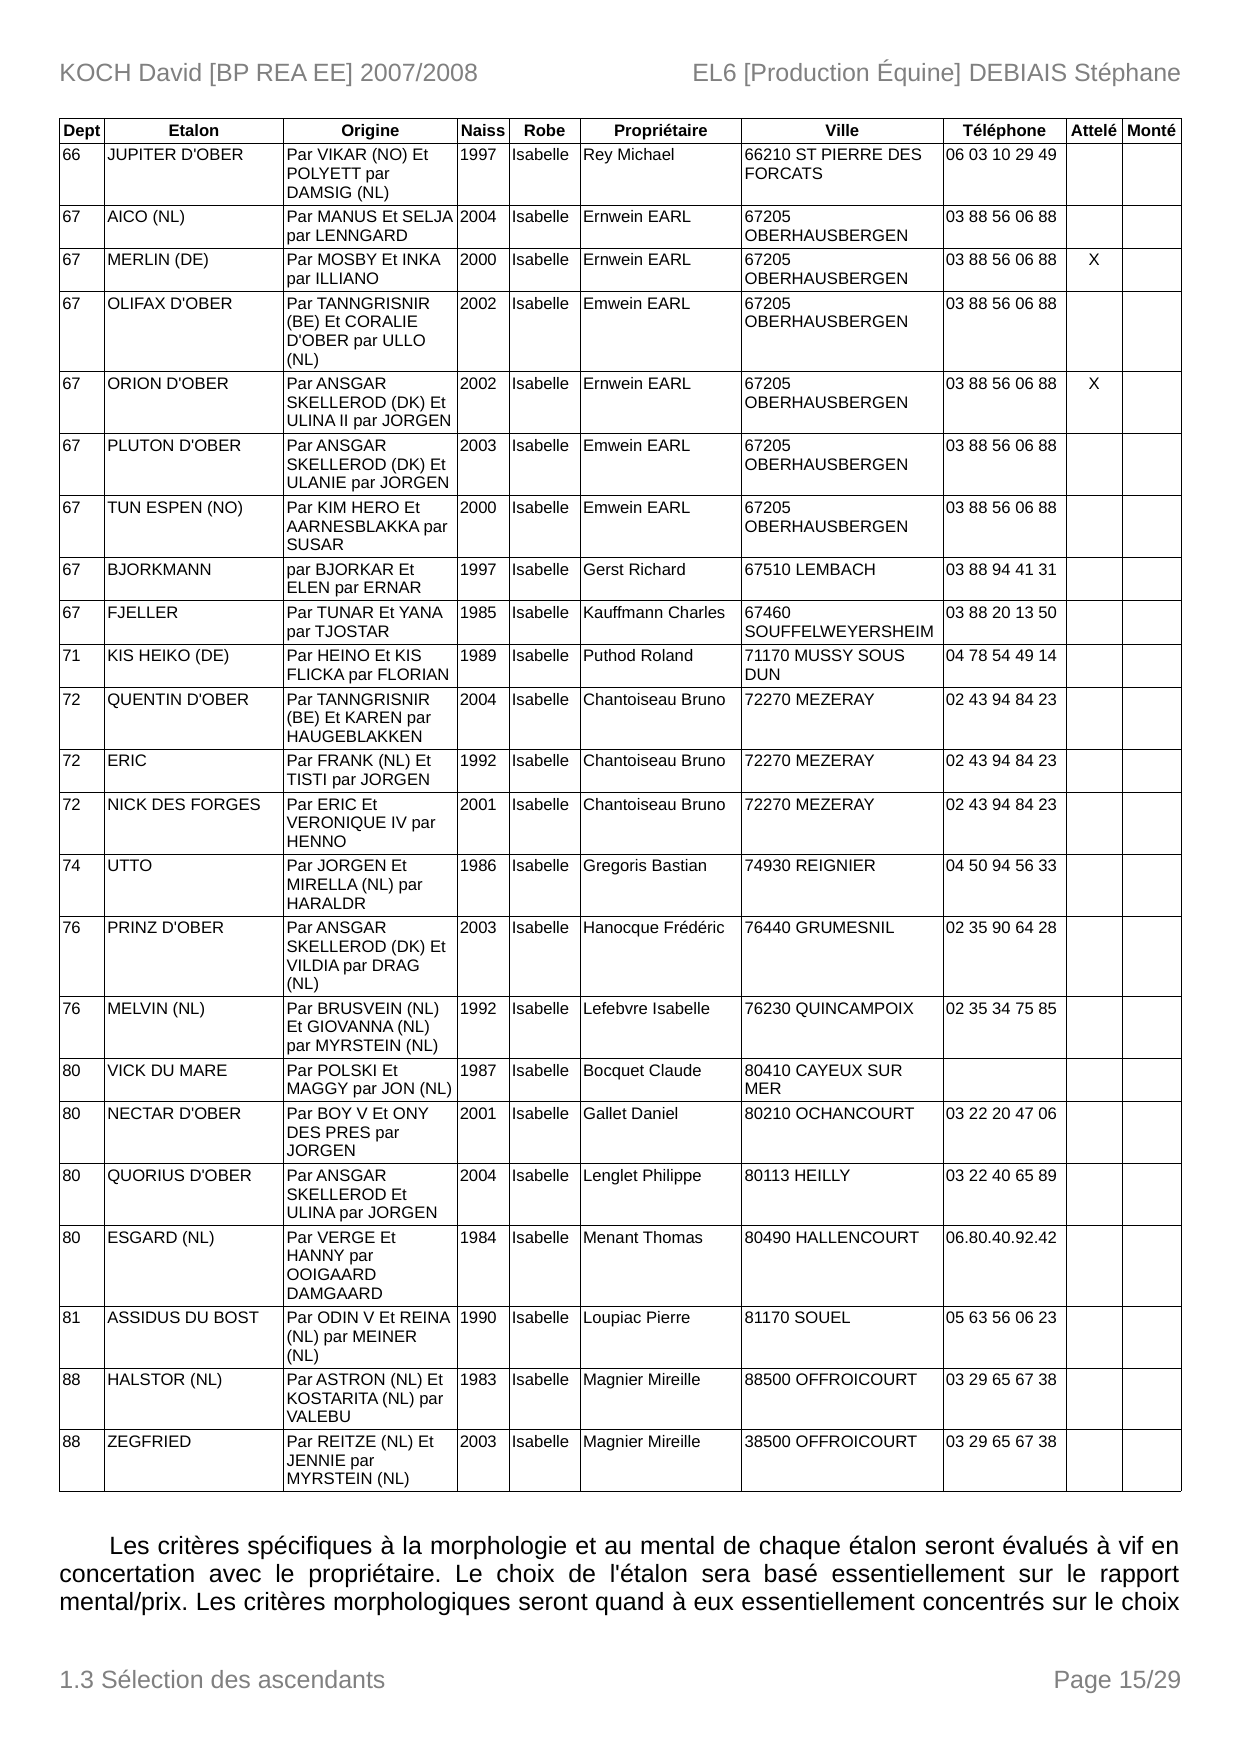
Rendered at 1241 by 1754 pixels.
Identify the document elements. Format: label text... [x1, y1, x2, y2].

table_header Dept [60, 119, 104, 143]
table_cell Chantoiseau Bruno [581, 750, 741, 792]
table_cell 76230 QUINCAMPOIX [742, 997, 943, 1058]
table_cell 06 03 10 29 49 [944, 144, 1066, 204]
table_cell 67460 SOUFFELWEYERSHEIM [742, 601, 943, 643]
table_cell Magnier Mireille [581, 1430, 741, 1491]
table_cell 2004 [458, 206, 509, 248]
table_cell 67205 OBERHAUSBERGEN [742, 206, 943, 248]
table_cell 2000 [458, 496, 509, 557]
table_cell [1123, 601, 1181, 643]
table_cell 81170 SOUEL [742, 1307, 943, 1367]
table_cell Isabelle [510, 496, 580, 557]
table_cell 76 [60, 997, 104, 1058]
table_cell [1123, 1430, 1181, 1491]
table_cell Par ODIN V Et REINA (NL) par MEINER (NL) [284, 1307, 457, 1367]
table_cell 03 22 20 47 06 [944, 1102, 1066, 1163]
table_cell 67 [60, 496, 104, 557]
table_cell Par ERIC Et VERONIQUE IV par HENNO [284, 793, 457, 854]
table_cell Isabelle [510, 688, 580, 749]
table_cell Par ANSGAR SKELLEROD (DK) Et ULANIE par JORGEN [284, 434, 457, 495]
table_cell 67 [60, 372, 104, 433]
table_cell PRINZ D'OBER [105, 917, 283, 996]
table_cell [1067, 1102, 1122, 1163]
table_cell 67 [60, 206, 104, 248]
table_cell Hanocque Frédéric [581, 917, 741, 996]
table_cell [1123, 1307, 1181, 1367]
table_cell Isabelle [510, 793, 580, 854]
table_cell [1123, 1102, 1181, 1163]
table_cell 03 88 56 06 88 [944, 496, 1066, 557]
table_cell ESGARD (NL) [105, 1226, 283, 1306]
table_cell Isabelle [510, 917, 580, 996]
table_cell [1067, 1307, 1122, 1367]
table_cell 03 88 56 06 88 [944, 434, 1066, 495]
table_cell Par REITZE (NL) Et JENNIE par MYRSTEIN (NL) [284, 1430, 457, 1491]
table_cell Isabelle [510, 645, 580, 687]
table_cell Par KIM HERO Et AARNESBLAKKA par SUSAR [284, 496, 457, 557]
table_cell Isabelle [510, 434, 580, 495]
table_cell Isabelle [510, 1307, 580, 1367]
table_cell 80 [60, 1059, 104, 1101]
table_cell Isabelle [510, 1430, 580, 1491]
table_cell 80113 HEILLY [742, 1164, 943, 1225]
table_cell 80 [60, 1164, 104, 1225]
table_cell 03 88 20 13 50 [944, 601, 1066, 643]
table_cell 76 [60, 917, 104, 996]
table_header Propriétaire [581, 119, 741, 143]
table_cell 80 [60, 1102, 104, 1163]
table_cell Gerst Richard [581, 558, 741, 600]
table_cell UTTO [105, 855, 283, 916]
table_cell 03 88 94 41 31 [944, 558, 1066, 600]
table_cell [944, 1059, 1066, 1101]
table_cell [1123, 1059, 1181, 1101]
table_cell 72 [60, 688, 104, 749]
table_cell 03 22 40 65 89 [944, 1164, 1066, 1225]
table_cell 67205 OBERHAUSBERGEN [742, 249, 943, 291]
table_cell [1123, 144, 1181, 204]
table_cell [1123, 645, 1181, 687]
table_cell Rey Michael [581, 144, 741, 204]
table_cell [1067, 1369, 1122, 1429]
table_cell 71170 MUSSY SOUS DUN [742, 645, 943, 687]
table_cell [1067, 144, 1122, 204]
table_cell [1123, 1164, 1181, 1225]
table_cell 03 88 56 06 88 [944, 249, 1066, 291]
table_cell [1067, 496, 1122, 557]
table_cell JUPITER D'OBER [105, 144, 283, 204]
table_cell 02 43 94 84 23 [944, 688, 1066, 749]
text Les critères spécifiques à la morphologie et au mental de chaque étalon seront évalués à vif en concertation avec le propriétaire. Le choix de l'étalon sera basé essentiellement sur le rapport mental/prix. Les critères morphologiques seront quand à eux essentiellement concentrés sur le choix [59, 1532, 1181, 1615]
table_cell 66 [60, 144, 104, 204]
table_cell 1989 [458, 645, 509, 687]
table_cell 72 [60, 750, 104, 792]
table_cell 88500 OFFROICOURT [742, 1369, 943, 1429]
table_cell [1123, 1369, 1181, 1429]
table_cell FJELLER [105, 601, 283, 643]
table_header Naiss [458, 119, 509, 143]
table_cell Emwein EARL [581, 292, 741, 371]
table_cell Par JORGEN Et MIRELLA (NL) par HARALDR [284, 855, 457, 916]
table_cell OLIFAX D'OBER [105, 292, 283, 371]
table_cell 03 29 65 67 38 [944, 1430, 1066, 1491]
table_cell 2002 [458, 292, 509, 371]
table_cell [1123, 292, 1181, 371]
table_cell MERLIN (DE) [105, 249, 283, 291]
table_cell Isabelle [510, 206, 580, 248]
table_cell 2003 [458, 434, 509, 495]
table_cell Par BRUSVEIN (NL) Et GIOVANNA (NL) par MYRSTEIN (NL) [284, 997, 457, 1058]
table_cell [1123, 372, 1181, 433]
table_cell Isabelle [510, 144, 580, 204]
table_cell 80 [60, 1226, 104, 1306]
table_cell Par FRANK (NL) Et TISTI par JORGEN [284, 750, 457, 792]
table_cell Par BOY V Et ONY DES PRES par JORGEN [284, 1102, 457, 1163]
table_cell VICK DU MARE [105, 1059, 283, 1101]
table_cell QUENTIN D'OBER [105, 688, 283, 749]
table_cell 67205 OBERHAUSBERGEN [742, 496, 943, 557]
table_cell [1067, 1430, 1122, 1491]
table_cell [1067, 645, 1122, 687]
table_cell 72 [60, 793, 104, 854]
table_cell [1123, 997, 1181, 1058]
table_cell 67 [60, 434, 104, 495]
table_cell 04 50 94 56 33 [944, 855, 1066, 916]
table_cell 2001 [458, 793, 509, 854]
table_cell 1986 [458, 855, 509, 916]
table_cell 03 88 56 06 88 [944, 206, 1066, 248]
table_cell Par MOSBY Et INKA par ILLIANO [284, 249, 457, 291]
table_cell Par TUNAR Et YANA par TJOSTAR [284, 601, 457, 643]
table_cell Chantoiseau Bruno [581, 688, 741, 749]
table_cell 03 88 56 06 88 [944, 372, 1066, 433]
table_cell 1983 [458, 1369, 509, 1429]
table_cell Emwein EARL [581, 496, 741, 557]
table_cell [1067, 855, 1122, 916]
table_cell Par MANUS Et SELJA par LENNGARD [284, 206, 457, 248]
table_cell NICK DES FORGES [105, 793, 283, 854]
table_cell 03 29 65 67 38 [944, 1369, 1066, 1429]
table_cell 1997 [458, 558, 509, 600]
table_cell Par ANSGAR SKELLEROD Et ULINA par JORGEN [284, 1164, 457, 1225]
table_cell 76440 GRUMESNIL [742, 917, 943, 996]
table_cell Bocquet Claude [581, 1059, 741, 1101]
table_cell 71 [60, 645, 104, 687]
table_header Attelé [1067, 119, 1122, 143]
table_cell par BJORKAR Et ELEN par ERNAR [284, 558, 457, 600]
table_cell [1067, 1164, 1122, 1225]
table_cell X [1067, 249, 1122, 291]
table_cell AICO (NL) [105, 206, 283, 248]
table_cell Par VERGE Et HANNY par OOIGAARD DAMGAARD [284, 1226, 457, 1306]
table_cell Emwein EARL [581, 434, 741, 495]
table_cell 02 35 34 75 85 [944, 997, 1066, 1058]
table_cell 03 88 56 06 88 [944, 292, 1066, 371]
table_cell [1067, 750, 1122, 792]
table_cell Magnier Mireille [581, 1369, 741, 1429]
table_cell [1123, 1226, 1181, 1306]
table_cell Isabelle [510, 558, 580, 600]
table_cell 74 [60, 855, 104, 916]
table_cell [1067, 793, 1122, 854]
table_cell 05 63 56 06 23 [944, 1307, 1066, 1367]
table_cell MELVIN (NL) [105, 997, 283, 1058]
table_cell ERIC [105, 750, 283, 792]
table_cell Isabelle [510, 997, 580, 1058]
table_cell Chantoiseau Bruno [581, 793, 741, 854]
table_cell [1067, 1226, 1122, 1306]
table_cell Isabelle [510, 1164, 580, 1225]
table_cell [1123, 750, 1181, 792]
table_cell 02 35 90 64 28 [944, 917, 1066, 996]
table_cell [1123, 249, 1181, 291]
table_cell Isabelle [510, 601, 580, 643]
table_cell 1992 [458, 997, 509, 1058]
table_cell NECTAR D'OBER [105, 1102, 283, 1163]
table_cell 80410 CAYEUX SUR MER [742, 1059, 943, 1101]
table_cell [1123, 496, 1181, 557]
table_cell [1067, 292, 1122, 371]
table_header Origine [284, 119, 457, 143]
table_cell 38500 OFFROICOURT [742, 1430, 943, 1491]
table_cell BJORKMANN [105, 558, 283, 600]
table_cell [1123, 558, 1181, 600]
table_cell Isabelle [510, 750, 580, 792]
table_cell Ernwein EARL [581, 372, 741, 433]
table_cell Par VIKAR (NO) Et POLYETT par DAMSIG (NL) [284, 144, 457, 204]
table_cell [1123, 793, 1181, 854]
table_cell Isabelle [510, 855, 580, 916]
table_cell Isabelle [510, 292, 580, 371]
table_cell [1067, 434, 1122, 495]
table_cell 04 78 54 49 14 [944, 645, 1066, 687]
table_cell KIS HEIKO (DE) [105, 645, 283, 687]
table_cell 2001 [458, 1102, 509, 1163]
table_cell Isabelle [510, 1226, 580, 1306]
table_cell 2002 [458, 372, 509, 433]
table_cell 02 43 94 84 23 [944, 750, 1066, 792]
table_cell 2003 [458, 917, 509, 996]
table_cell 81 [60, 1307, 104, 1367]
table_cell [1123, 855, 1181, 916]
table_cell 88 [60, 1369, 104, 1429]
table_cell Par TANNGRISNIR (BE) Et KAREN par HAUGEBLAKKEN [284, 688, 457, 749]
table_cell Lefebvre Isabelle [581, 997, 741, 1058]
table_cell QUORIUS D'OBER [105, 1164, 283, 1225]
table_cell Ernwein EARL [581, 249, 741, 291]
table_cell Ernwein EARL [581, 206, 741, 248]
table_cell [1123, 688, 1181, 749]
table_cell 66210 ST PIERRE DES FORCATS [742, 144, 943, 204]
table_cell [1067, 601, 1122, 643]
table_cell 67510 LEMBACH [742, 558, 943, 600]
table_cell 2003 [458, 1430, 509, 1491]
table_cell ASSIDUS DU BOST [105, 1307, 283, 1367]
table_cell Isabelle [510, 249, 580, 291]
table_cell Par HEINO Et KIS FLICKA par FLORIAN [284, 645, 457, 687]
table_cell 02 43 94 84 23 [944, 793, 1066, 854]
table_cell 06.80.40.92.42 [944, 1226, 1066, 1306]
table_cell [1067, 1059, 1122, 1101]
table_cell X [1067, 372, 1122, 433]
table_cell 1997 [458, 144, 509, 204]
table_cell 2000 [458, 249, 509, 291]
table_cell Isabelle [510, 1102, 580, 1163]
table_cell 67 [60, 601, 104, 643]
table_cell 1984 [458, 1226, 509, 1306]
table_cell Isabelle [510, 1369, 580, 1429]
table_cell 67 [60, 292, 104, 371]
table_cell Isabelle [510, 1059, 580, 1101]
table_cell [1067, 997, 1122, 1058]
table_cell Menant Thomas [581, 1226, 741, 1306]
table_cell Gallet Daniel [581, 1102, 741, 1163]
table_header Robe [510, 119, 580, 143]
table_cell Par POLSKI Et MAGGY par JON (NL) [284, 1059, 457, 1101]
table_cell [1123, 917, 1181, 996]
table_cell 2004 [458, 1164, 509, 1225]
table_cell Gregoris Bastian [581, 855, 741, 916]
table_cell [1123, 206, 1181, 248]
table_header Etalon [105, 119, 283, 143]
table_cell Loupiac Pierre [581, 1307, 741, 1367]
table_cell 72270 MEZERAY [742, 750, 943, 792]
table_cell 80210 OCHANCOURT [742, 1102, 943, 1163]
table_cell 72270 MEZERAY [742, 793, 943, 854]
table_cell 67205 OBERHAUSBERGEN [742, 372, 943, 433]
table_header Téléphone [944, 119, 1066, 143]
table_header Monté [1123, 119, 1181, 143]
table_cell [1067, 558, 1122, 600]
table_cell 67 [60, 558, 104, 600]
table_cell Isabelle [510, 372, 580, 433]
table_cell 67205 OBERHAUSBERGEN [742, 434, 943, 495]
table_cell PLUTON D'OBER [105, 434, 283, 495]
table_cell ORION D'OBER [105, 372, 283, 433]
table_cell TUN ESPEN (NO) [105, 496, 283, 557]
table_cell Puthod Roland [581, 645, 741, 687]
table_cell 67205 OBERHAUSBERGEN [742, 292, 943, 371]
table_cell Par TANNGRISNIR (BE) Et CORALIE D'OBER par ULLO (NL) [284, 292, 457, 371]
table_cell Par ANSGAR SKELLEROD (DK) Et VILDIA par DRAG (NL) [284, 917, 457, 996]
table_header Ville [742, 119, 943, 143]
table_cell 1992 [458, 750, 509, 792]
table_cell Kauffmann Charles [581, 601, 741, 643]
table_cell 74930 REIGNIER [742, 855, 943, 916]
table_cell 1985 [458, 601, 509, 643]
table_cell 80490 HALLENCOURT [742, 1226, 943, 1306]
table_cell 88 [60, 1430, 104, 1491]
table_cell [1123, 434, 1181, 495]
table_cell [1067, 917, 1122, 996]
table_cell Lenglet Philippe [581, 1164, 741, 1225]
table_cell 72270 MEZERAY [742, 688, 943, 749]
table_cell 1990 [458, 1307, 509, 1367]
table_cell ZEGFRIED [105, 1430, 283, 1491]
table_cell 2004 [458, 688, 509, 749]
table_cell Par ANSGAR SKELLEROD (DK) Et ULINA II par JORGEN [284, 372, 457, 433]
table_cell HALSTOR (NL) [105, 1369, 283, 1429]
table_cell 1987 [458, 1059, 509, 1101]
table_cell Par ASTRON (NL) Et KOSTARITA (NL) par VALEBU [284, 1369, 457, 1429]
table_cell 67 [60, 249, 104, 291]
table_cell [1067, 206, 1122, 248]
table_cell [1067, 688, 1122, 749]
